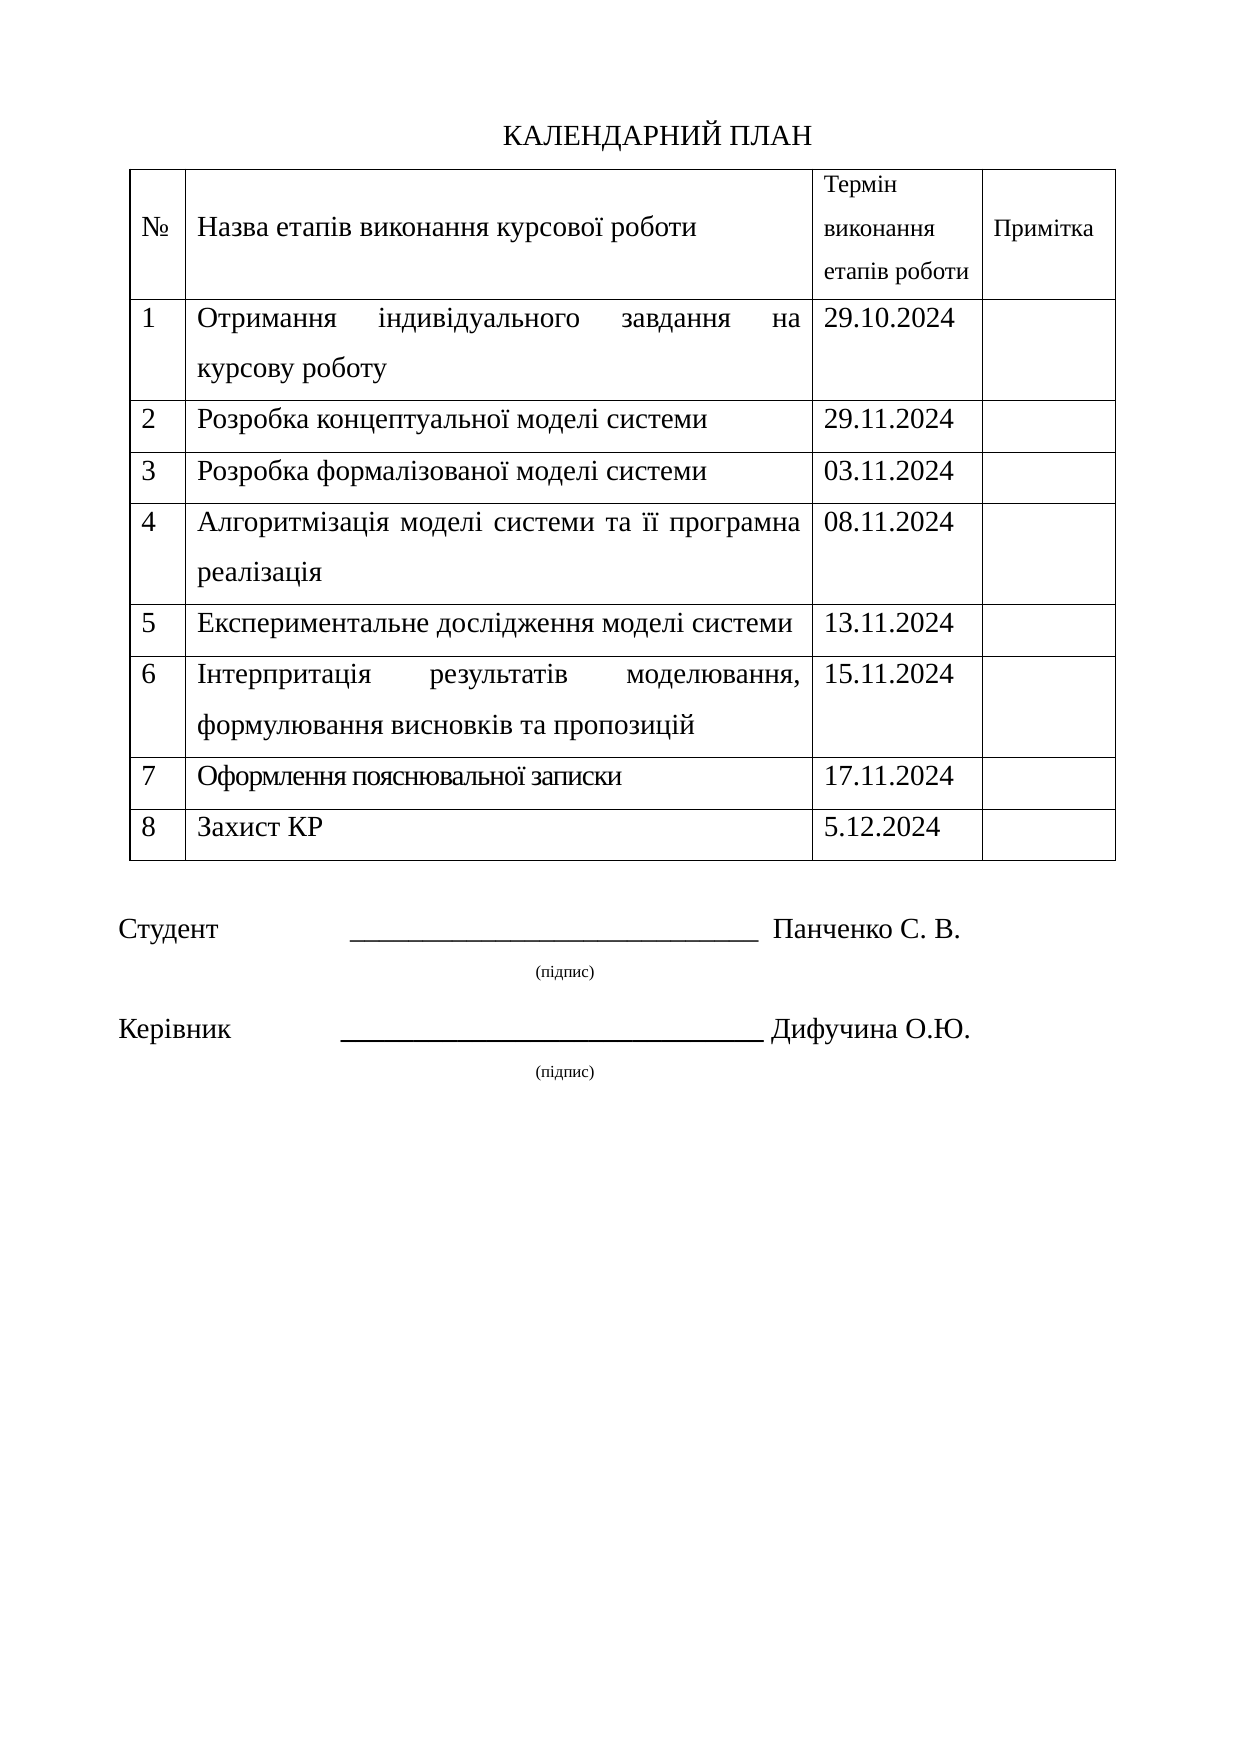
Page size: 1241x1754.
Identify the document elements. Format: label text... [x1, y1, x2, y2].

table_cell Інтерпритація результатів моделювання, формулювання висновків та пропозицій [186, 657, 812, 757]
table_cell 03.11.2024 [813, 453, 982, 503]
text Студент ____________________________ Панченко С. В. [118, 911, 1122, 944]
table_cell 1 [131, 300, 185, 400]
table_cell 17.11.2024 [813, 758, 982, 808]
table_cell 15.11.2024 [813, 657, 982, 757]
table_cell 29.11.2024 [813, 401, 982, 452]
table_cell Розробка формалізованої моделі системи [186, 453, 812, 503]
table_cell [983, 401, 1115, 452]
table_cell 7 [131, 758, 185, 808]
table_cell 4 [131, 504, 185, 604]
table_header Термін виконання етапів роботи [813, 170, 982, 299]
table_cell [983, 453, 1115, 503]
table_cell 13.11.2024 [813, 605, 982, 656]
table_cell [983, 657, 1115, 757]
table_cell Розробка концептуальної моделі системи [186, 401, 812, 452]
table_cell 8 [131, 810, 185, 860]
table_cell 2 [131, 401, 185, 452]
table_cell [983, 300, 1115, 400]
table_cell [983, 504, 1115, 604]
table_cell Експериментальне дослідження моделі системи [186, 605, 812, 656]
table_cell 29.10.2024 [813, 300, 982, 400]
table_cell 5 [131, 605, 185, 656]
table_cell 3 [131, 453, 185, 503]
table_cell [983, 758, 1115, 808]
table_header Примітка [983, 170, 1115, 299]
table_cell Алгоритмізація моделі системи та її програмна реалізація [186, 504, 812, 604]
table_cell Захист КР [186, 810, 812, 860]
table_header Назва етапів виконання курсової роботи [186, 170, 812, 299]
table_cell Оформлення пояснювальної записки [186, 758, 812, 808]
text (підпис) [118, 961, 1122, 995]
table_cell 5.12.2024 [813, 810, 982, 860]
text КАЛЕНДАРНИЙ ПЛАН [193, 118, 1122, 152]
table_cell 6 [131, 657, 185, 757]
table_cell [983, 810, 1115, 860]
table_cell Отримання індивідуального завдання на курсову роботу [186, 300, 812, 400]
table_cell 08.11.2024 [813, 504, 982, 604]
table_cell [983, 605, 1115, 656]
text (підпис) [118, 1062, 1122, 1096]
table_header № [131, 170, 185, 299]
text Керівник _____________________________ Дифучина О.Ю. [118, 1012, 1122, 1045]
